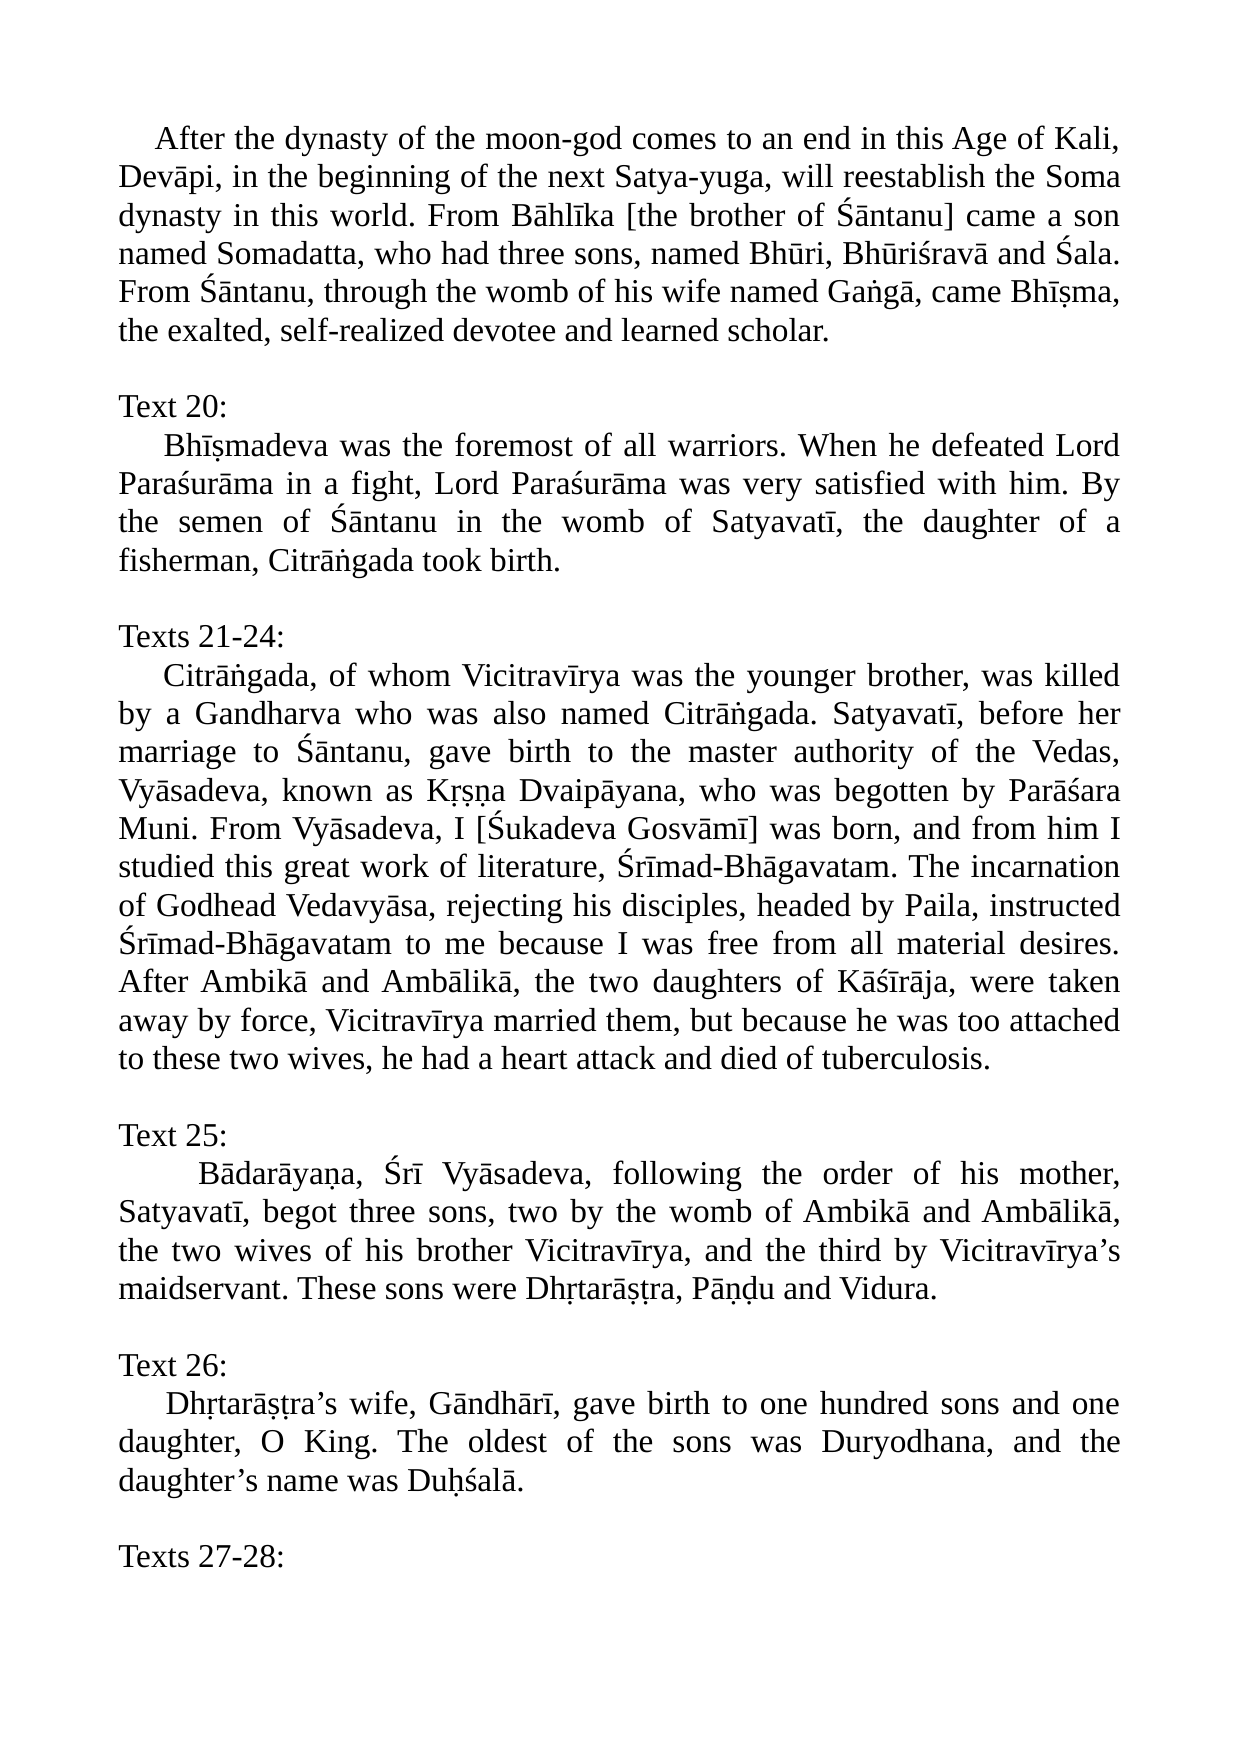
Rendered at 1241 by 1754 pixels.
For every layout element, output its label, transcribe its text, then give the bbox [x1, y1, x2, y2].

text Text 25: [118, 1115, 1122, 1153]
text Text 26: [118, 1345, 1122, 1383]
text Bādarāyaṇa, Śrī Vyāsadeva, following the order of his mother, Satyavatī, begot three sons, two by the womb of Ambikā and Ambālikā, the two wives of his brother Vicitravīrya, and the third by Vicitravīrya’s maidservant. These sons were Dhṛtarāṣṭra, Pāṇḍu and Vidura. [118, 1153, 1122, 1306]
text Dhṛtarāṣṭra’s wife, Gāndhārī, gave birth to one hundred sons and one daughter, O King. The oldest of the sons was Duryodhana, and the daughter’s name was Duḥśalā. [118, 1383, 1122, 1498]
text Bhīṣmadeva was the foremost of all warriors. When he defeated Lord Paraśurāma in a fight, Lord Paraśurāma was very satisfied with him. By the semen of Śāntanu in the womb of Satyavatī, the daughter of a fisherman, Citrāṅgada took birth. [118, 425, 1122, 578]
text Text 20: [118, 386, 1122, 425]
text Citrāṅgada, of whom Vicitravīrya was the younger brother, was killed by a Gandharva who was also named Citrāṅgada. Satyavatī, before her marriage to Śāntanu, gave birth to the master authority of the Vedas, Vyāsadeva, known as Kṛṣṇa Dvaipāyana, who was begotten by Parāśara Muni. From Vyāsadeva, I [Śukadeva Gosvāmī] was born, and from him I studied this great work of literature, Śrīmad-Bhāgavatam. The incarnation of Godhead Vedavyāsa, rejecting his disciples, headed by Paila, instructed Śrīmad-Bhāgavatam to me because I was free from all material desires. After Ambikā and Ambālikā, the two daughters of Kāśīrāja, were taken away by force, Vicitravīrya married them, but because he was too attached to these two wives, he had a heart attack and died of tuberculosis. [118, 655, 1122, 1076]
text Texts 27-28: [118, 1536, 1122, 1575]
text Texts 21-24: [118, 616, 1122, 655]
text After the dynasty of the moon-god comes to an end in this Age of Kali, Devāpi, in the beginning of the next Satya-yuga, will reestablish the Soma dynasty in this world. From Bāhlīka [the brother of Śāntanu] came a son named Somadatta, who had three sons, named Bhūri, Bhūriśravā and Śala. From Śāntanu, through the womb of his wife named Gaṅgā, came Bhīṣma, the exalted, self-realized devotee and learned scholar. [118, 118, 1122, 348]
